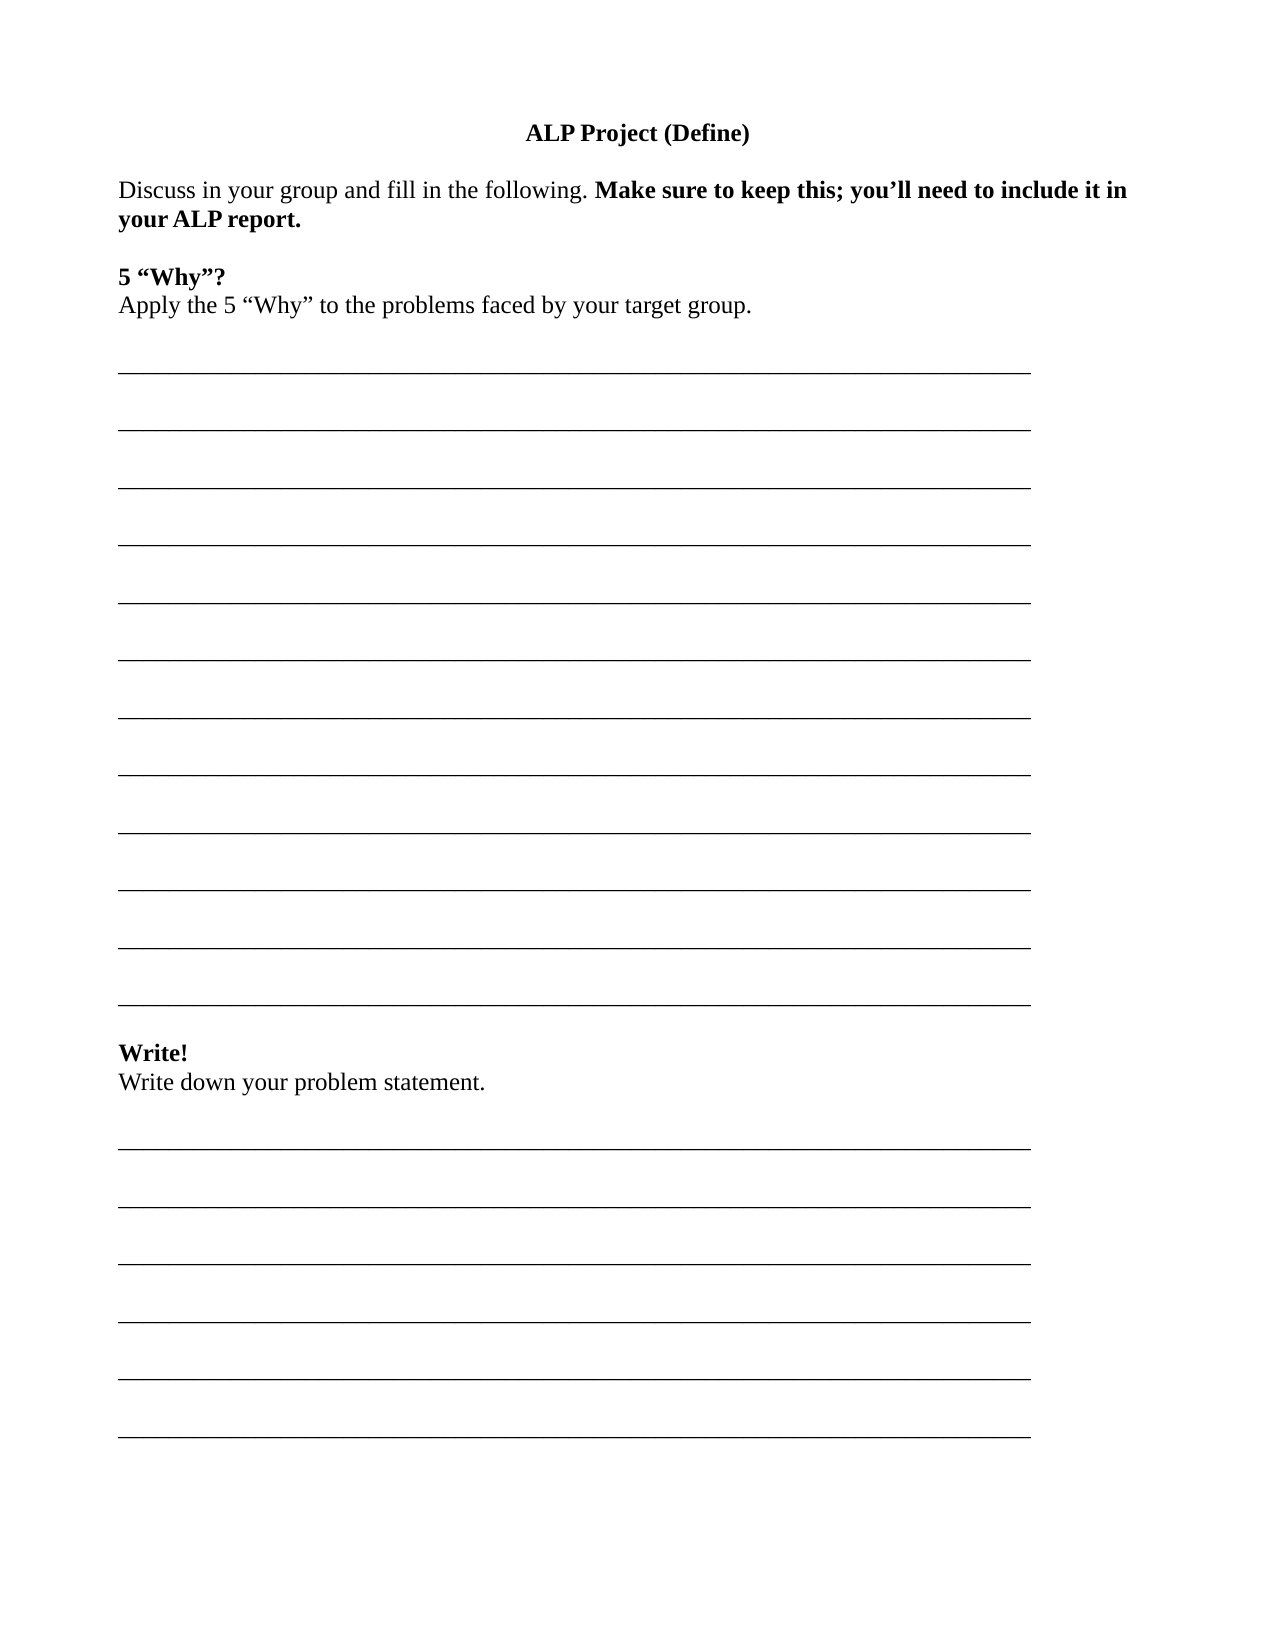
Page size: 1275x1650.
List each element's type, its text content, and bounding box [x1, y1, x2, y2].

text Discuss in your group and fill in the following. Make sure to keep this; you’ll need to include it in your ALP report. [118, 176, 1157, 233]
text _________________________________________________________________________ [118, 1354, 1157, 1383]
text _________________________________________________________________________ [118, 1182, 1157, 1211]
text _________________________________________________________________________ [118, 808, 1157, 837]
text _________________________________________________________________________ [118, 578, 1157, 607]
text 5 “Why”? [118, 262, 1157, 291]
text _________________________________________________________________________ [118, 923, 1157, 952]
text _________________________________________________________________________ [118, 406, 1157, 434]
text Write! [118, 1038, 1157, 1067]
text _________________________________________________________________________ [118, 521, 1157, 549]
text _________________________________________________________________________ [118, 463, 1157, 492]
text _________________________________________________________________________ [118, 693, 1157, 722]
text Write down your problem statement. [118, 1067, 1157, 1096]
text _________________________________________________________________________ [118, 1297, 1157, 1326]
text _________________________________________________________________________ [118, 1239, 1157, 1268]
text _________________________________________________________________________ [118, 636, 1157, 664]
text _________________________________________________________________________ [118, 1412, 1157, 1441]
text _________________________________________________________________________ [118, 866, 1157, 894]
text _________________________________________________________________________ [118, 1124, 1157, 1153]
text Apply the 5 “Why” to the problems faced by your target group. [118, 291, 1157, 319]
text _________________________________________________________________________ [118, 751, 1157, 779]
text _________________________________________________________________________ [118, 981, 1157, 1009]
text ALP Project (Define) [118, 118, 1157, 147]
text _________________________________________________________________________ [118, 348, 1157, 377]
